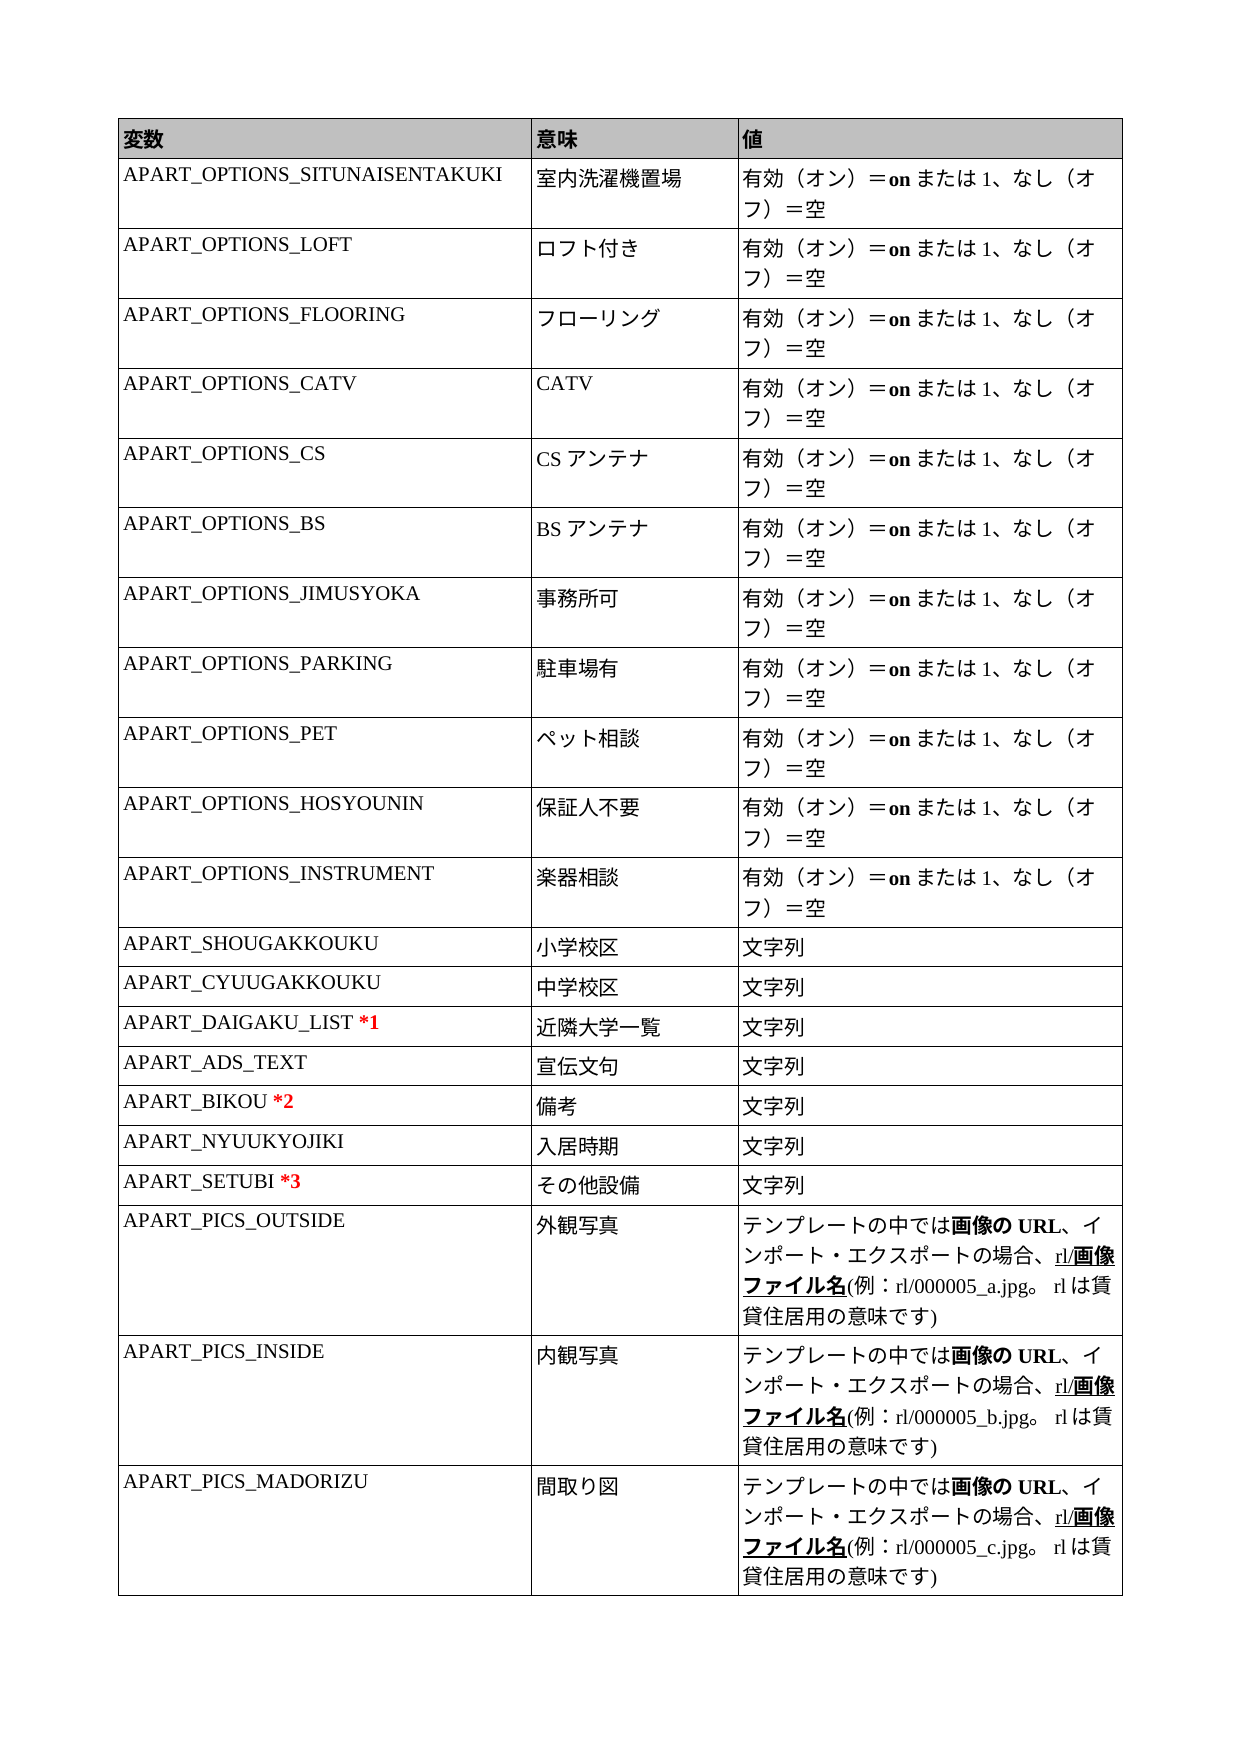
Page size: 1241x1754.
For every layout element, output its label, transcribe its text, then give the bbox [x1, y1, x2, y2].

table_cell APART_PICS_INSIDE [119, 1336, 531, 1465]
table_cell テンプレートの中では画像のURL、インポート・エクスポートの場合、rl/画像ファイル名(例：rl/000005_b.jpg。 rlは賃貸住居用の意味です) [739, 1336, 1122, 1465]
table_cell 有効（オン）＝onまたは1、なし（オフ）＝空 [739, 159, 1122, 228]
table_cell 備考 [532, 1086, 738, 1125]
table_cell 近隣大学一覧 [532, 1007, 738, 1046]
table_cell 有効（オン）＝onまたは1、なし（オフ）＝空 [739, 439, 1122, 507]
table_cell 間取り図 [532, 1466, 738, 1595]
table_cell 有効（オン）＝onまたは1、なし（オフ）＝空 [739, 508, 1122, 577]
table_cell APART_OPTIONS_JIMUSYOKA [119, 578, 531, 647]
table_cell 文字列 [739, 928, 1122, 966]
table_cell 保証人不要 [532, 788, 738, 857]
table_cell APART_NYUUKYOJIKI [119, 1126, 531, 1165]
table_cell 有効（オン）＝onまたは1、なし（オフ）＝空 [739, 648, 1122, 717]
table_cell APART_OPTIONS_PET [119, 718, 531, 787]
table_cell APART_DAIGAKU_LIST *1 [119, 1007, 531, 1046]
table_cell 文字列 [739, 1007, 1122, 1046]
table_cell 宣伝文句 [532, 1047, 738, 1085]
table_cell APART_OPTIONS_CATV [119, 369, 531, 437]
table_cell 楽器相談 [532, 858, 738, 927]
table_cell APART_OPTIONS_HOSYOUNIN [119, 788, 531, 857]
table_cell 室内洗濯機置場 [532, 159, 738, 228]
table_cell 文字列 [739, 1126, 1122, 1165]
table_cell 文字列 [739, 1047, 1122, 1085]
table_cell APART_OPTIONS_PARKING [119, 648, 531, 717]
table_cell テンプレートの中では画像のURL、インポート・エクスポートの場合、rl/画像ファイル名(例：rl/000005_a.jpg。 rlは賃貸住居用の意味です) [739, 1206, 1122, 1335]
table_cell APART_SHOUGAKKOUKU [119, 928, 531, 966]
table_header 変数 [119, 119, 531, 158]
table_cell APART_PICS_OUTSIDE [119, 1206, 531, 1335]
table_cell 小学校区 [532, 928, 738, 966]
table_cell 文字列 [739, 1086, 1122, 1125]
table_cell APART_SETUBI *3 [119, 1166, 531, 1204]
table_cell 有効（オン）＝onまたは1、なし（オフ）＝空 [739, 858, 1122, 927]
table_cell APART_OPTIONS_LOFT [119, 229, 531, 298]
table_cell ペット相談 [532, 718, 738, 787]
table_cell 有効（オン）＝onまたは1、なし（オフ）＝空 [739, 229, 1122, 298]
table_cell BSアンテナ [532, 508, 738, 577]
table_cell 内観写真 [532, 1336, 738, 1465]
table_cell APART_OPTIONS_SITUNAISENTAKUKI [119, 159, 531, 228]
table_cell APART_OPTIONS_INSTRUMENT [119, 858, 531, 927]
table_cell 文字列 [739, 967, 1122, 1006]
table_cell APART_ADS_TEXT [119, 1047, 531, 1085]
table_cell フローリング [532, 299, 738, 367]
table_cell APART_PICS_MADORIZU [119, 1466, 531, 1595]
table_cell その他設備 [532, 1166, 738, 1204]
table_cell 有効（オン）＝onまたは1、なし（オフ）＝空 [739, 788, 1122, 857]
table_cell 有効（オン）＝onまたは1、なし（オフ）＝空 [739, 369, 1122, 437]
table_cell 中学校区 [532, 967, 738, 1006]
table_header 意味 [532, 119, 738, 158]
table_cell APART_CYUUGAKKOUKU [119, 967, 531, 1006]
table_cell CATV [532, 369, 738, 437]
table_cell 駐車場有 [532, 648, 738, 717]
table_header 値 [739, 119, 1122, 158]
table_cell ロフト付き [532, 229, 738, 298]
table_cell APART_BIKOU *2 [119, 1086, 531, 1125]
table_cell 有効（オン）＝onまたは1、なし（オフ）＝空 [739, 299, 1122, 367]
table_cell 外観写真 [532, 1206, 738, 1335]
table_cell APART_OPTIONS_BS [119, 508, 531, 577]
table_cell 有効（オン）＝onまたは1、なし（オフ）＝空 [739, 718, 1122, 787]
table_cell APART_OPTIONS_CS [119, 439, 531, 507]
table_cell 入居時期 [532, 1126, 738, 1165]
table_cell 有効（オン）＝onまたは1、なし（オフ）＝空 [739, 578, 1122, 647]
table_cell テンプレートの中では画像のURL、インポート・エクスポートの場合、rl/画像ファイル名(例：rl/000005_c.jpg。 rlは賃貸住居用の意味です) [739, 1466, 1122, 1595]
table_cell 事務所可 [532, 578, 738, 647]
table_cell CSアンテナ [532, 439, 738, 507]
table_cell APART_OPTIONS_FLOORING [119, 299, 531, 367]
table_cell 文字列 [739, 1166, 1122, 1204]
